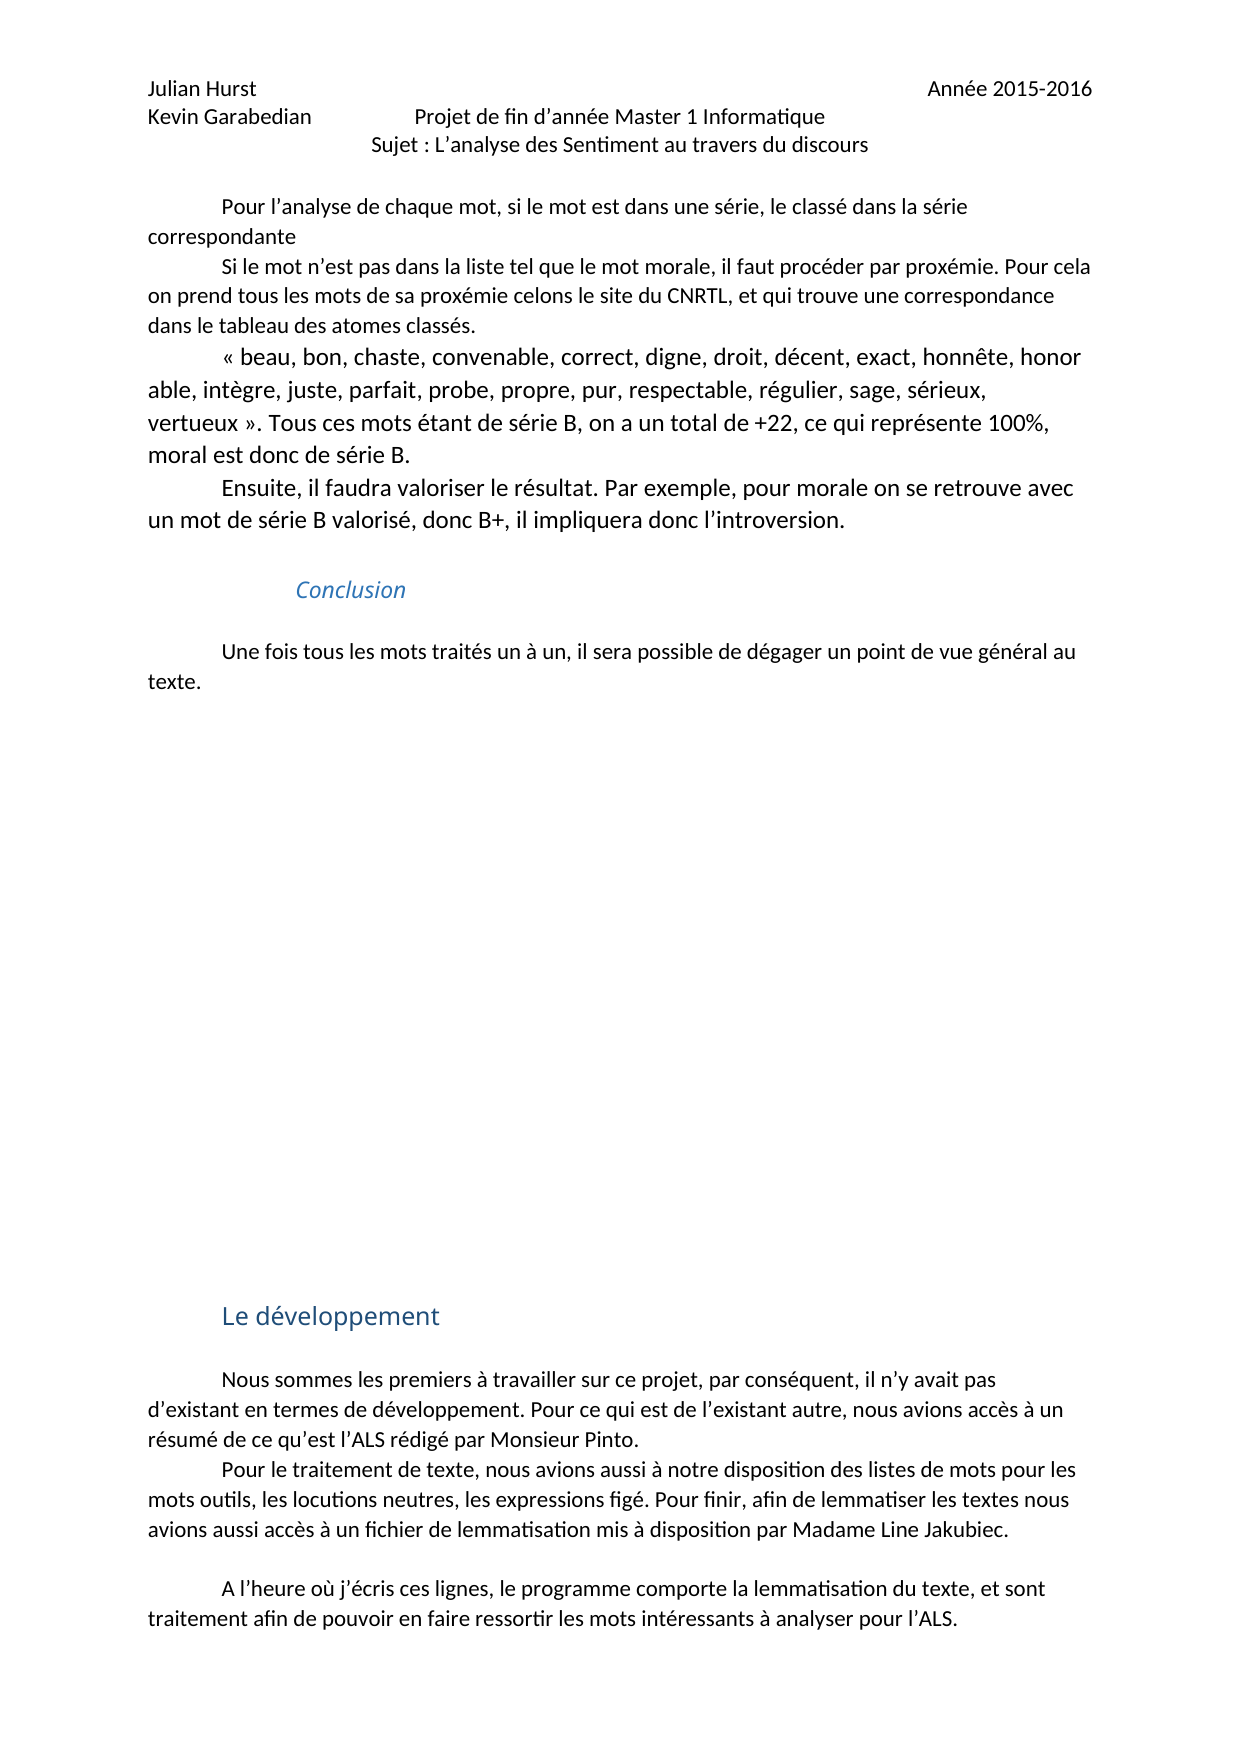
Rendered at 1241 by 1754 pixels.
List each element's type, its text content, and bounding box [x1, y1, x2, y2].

text « beau, bon, chaste, convenable, correct, digne, droit, décent, exact, honnête, honorable, intègre, juste, parfait, probe, propre, pur, respectable, régulier, sage, sérieux, vertueux ». Tous ces mots étant de série B, on a un total de +22, ce qui représente 100%, moral est donc de série B. [148, 341, 1093, 470]
text Ensuite, il faudra valoriser le résultat. Par exemple, pour morale on se retrouve avec un mot de série B valorisé, donc B+, il impliquera donc l’introversion. [148, 472, 1093, 535]
text Pour le traitement de texte, nous avions aussi à notre disposition des listes de mots pour les mots outils, les locutions neutres, les expressions figé. Pour finir, afin de lemmatiser les textes nous avions aussi accès à un fichier de lemmatisation mis à disposition par Madame Line Jakubiec. [148, 1455, 1093, 1543]
subtitle Conclusion [148, 574, 1093, 605]
text A l’heure où j’écris ces lignes, le programme comporte la lemmatisation du texte, et sont traitement afin de pouvoir en faire ressortir les mots intéressants à analyser pour l’ALS. [148, 1574, 1093, 1632]
text Si le mot n’est pas dans la liste tel que le mot morale, il faut procéder par proxémie. Pour cela on prend tous les mots de sa proxémie celons le site du CNRTL, et qui trouve une correspondance dans le tableau des atomes classés. [148, 252, 1093, 339]
text Une fois tous les mots traités un à un, il sera possible de dégager un point de vue général au texte. [148, 637, 1093, 695]
text Nous sommes les premiers à travailler sur ce projet, par conséquent, il n’y avait pas d’existant en termes de développement. Pour ce qui est de l’existant autre, nous avions accès à un résumé de ce qu’est l’ALS rédigé par Monsieur Pinto. [148, 1365, 1093, 1453]
subtitle Le développement [148, 1299, 1093, 1333]
text Pour l’analyse de chaque mot, si le mot est dans une série, le classé dans la série correspondante [148, 192, 1093, 250]
